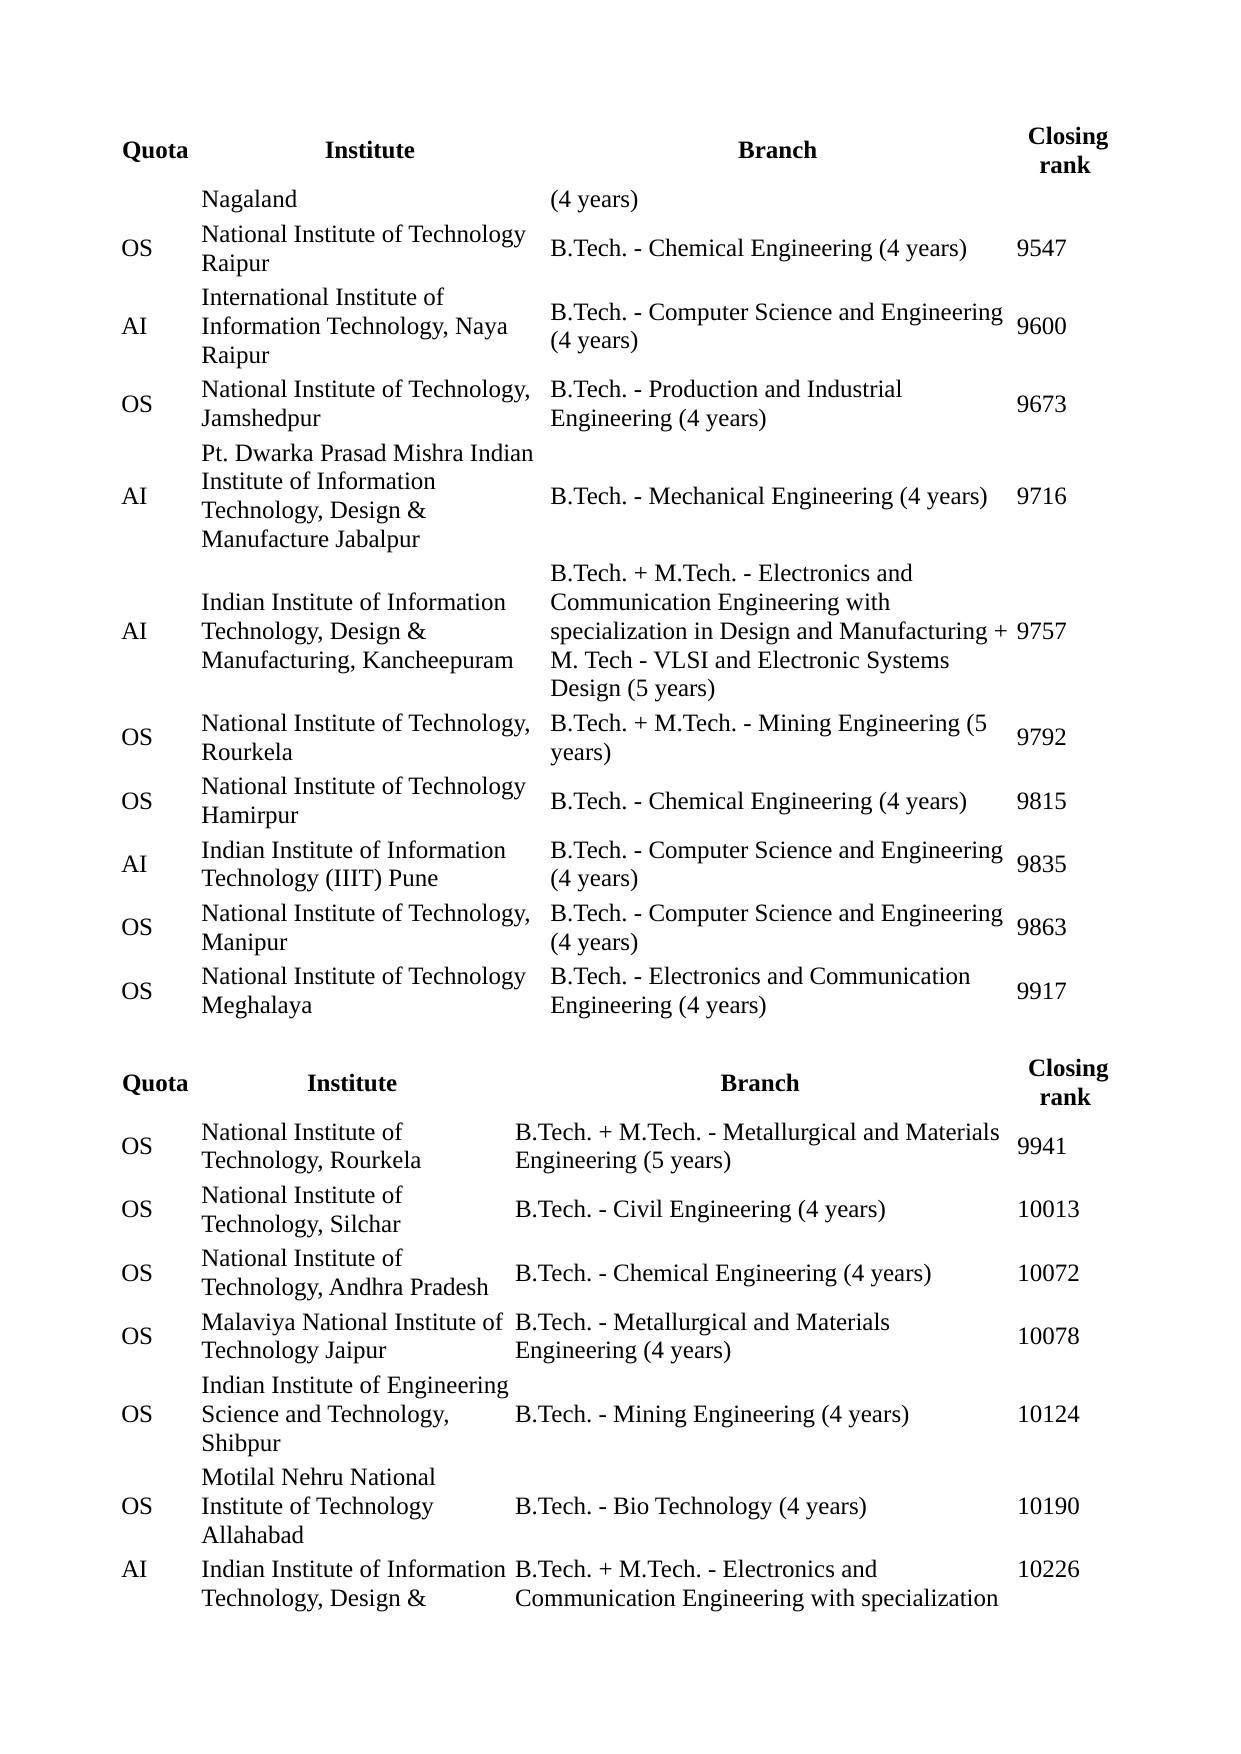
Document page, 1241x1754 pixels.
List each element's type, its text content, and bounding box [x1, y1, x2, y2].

table_cell [118, 181, 198, 216]
table_cell OS [118, 216, 198, 279]
table_cell AI [118, 1551, 198, 1615]
table_cell Indian Institute of Engineering Science and Technology, Shibpur [198, 1367, 512, 1459]
table_header Institute [198, 118, 547, 181]
table_cell B.Tech. - Chemical Engineering (4 years) [547, 769, 1014, 832]
table_cell B.Tech. + M.Tech. - Mining Engineering (5 years) [547, 705, 1014, 768]
table_cell Nagaland [198, 181, 547, 216]
table_cell National Institute of Technology Meghalaya [198, 959, 547, 1022]
table_cell B.Tech. - Bio Technology (4 years) [512, 1459, 1014, 1551]
table_cell B.Tech. + M.Tech. - Electronics and Communication Engineering with specialization [512, 1551, 1014, 1615]
table_cell B.Tech. - Electronics and Communication Engineering (4 years) [547, 959, 1014, 1022]
table_header Closing rank [1014, 118, 1122, 181]
table_cell B.Tech. - Chemical Engineering (4 years) [512, 1241, 1014, 1304]
table_cell OS [118, 1459, 198, 1551]
table_header Branch [512, 1051, 1014, 1114]
table_cell International Institute of Information Technology, Naya Raipur [198, 279, 547, 371]
table_cell National Institute of Technology Hamirpur [198, 769, 547, 832]
table_cell Indian Institute of Information Technology, Design & [198, 1551, 512, 1615]
table_cell B.Tech. - Mechanical Engineering (4 years) [547, 435, 1014, 556]
table_cell OS [118, 895, 198, 958]
table_cell National Institute of Technology, Rourkela [198, 1114, 512, 1177]
table_cell B.Tech. + M.Tech. - Metallurgical and Materials Engineering (5 years) [512, 1114, 1014, 1177]
table_cell 10124 [1014, 1367, 1122, 1459]
table_cell 9547 [1014, 216, 1122, 279]
table_cell Pt. Dwarka Prasad Mishra Indian Institute of Information Technology, Design & Manufacture Jabalpur [198, 435, 547, 556]
table_cell 9792 [1014, 705, 1122, 768]
table_header Quota [118, 118, 198, 181]
table_cell 10190 [1014, 1459, 1122, 1551]
table_cell 9917 [1014, 959, 1122, 1022]
table_cell OS [118, 959, 198, 1022]
table_cell 9863 [1014, 895, 1122, 958]
table_cell B.Tech. - Computer Science and Engineering (4 years) [547, 279, 1014, 371]
table_cell 9815 [1014, 769, 1122, 832]
table_header Closing rank [1014, 1051, 1122, 1114]
table_cell B.Tech. - Mining Engineering (4 years) [512, 1367, 1014, 1459]
table_cell National Institute of Technology Raipur [198, 216, 547, 279]
table_header Branch [547, 118, 1014, 181]
table_cell AI [118, 435, 198, 556]
table_cell National Institute of Technology, Rourkela [198, 705, 547, 768]
table_cell National Institute of Technology, Silchar [198, 1177, 512, 1241]
table_cell 9941 [1014, 1114, 1122, 1177]
table_cell 10072 [1014, 1241, 1122, 1304]
table_cell 10013 [1014, 1177, 1122, 1241]
table_cell B.Tech. - Computer Science and Engineering (4 years) [547, 832, 1014, 895]
table_cell [1014, 181, 1122, 216]
table_cell 10078 [1014, 1304, 1122, 1367]
table_cell 9673 [1014, 371, 1122, 435]
table_cell 9716 [1014, 435, 1122, 556]
table_cell National Institute of Technology, Andhra Pradesh [198, 1241, 512, 1304]
table_cell B.Tech. + M.Tech. - Electronics and Communication Engineering with specialization in Design and Manufacturing + M. Tech - VLSI and Electronic Systems Design (5 years) [547, 556, 1014, 705]
table_cell AI [118, 279, 198, 371]
table_cell National Institute of Technology, Manipur [198, 895, 547, 958]
table_cell OS [118, 705, 198, 768]
table_cell 9600 [1014, 279, 1122, 371]
table_cell B.Tech. - Metallurgical and Materials Engineering (4 years) [512, 1304, 1014, 1367]
table_cell OS [118, 1304, 198, 1367]
table_cell B.Tech. - Computer Science and Engineering (4 years) [547, 895, 1014, 958]
table_cell OS [118, 1367, 198, 1459]
table_cell National Institute of Technology, Jamshedpur [198, 371, 547, 435]
table_cell OS [118, 1177, 198, 1241]
table_cell Malaviya National Institute of Technology Jaipur [198, 1304, 512, 1367]
table_cell OS [118, 1114, 198, 1177]
table_cell OS [118, 371, 198, 435]
table_cell Indian Institute of Information Technology, Design & Manufacturing, Kancheepuram [198, 556, 547, 705]
table_cell OS [118, 769, 198, 832]
table_cell 9757 [1014, 556, 1122, 705]
table_cell Motilal Nehru National Institute of Technology Allahabad [198, 1459, 512, 1551]
table_cell Indian Institute of Information Technology (IIIT) Pune [198, 832, 547, 895]
table_cell B.Tech. - Chemical Engineering (4 years) [547, 216, 1014, 279]
table_cell (4 years) [547, 181, 1014, 216]
table_header Institute [198, 1051, 512, 1114]
table_header Quota [118, 1051, 198, 1114]
table_cell B.Tech. - Production and Industrial Engineering (4 years) [547, 371, 1014, 435]
table_cell 9835 [1014, 832, 1122, 895]
table_cell AI [118, 832, 198, 895]
table_cell B.Tech. - Civil Engineering (4 years) [512, 1177, 1014, 1241]
table_cell OS [118, 1241, 198, 1304]
table_cell AI [118, 556, 198, 705]
table_cell 10226 [1014, 1551, 1122, 1615]
